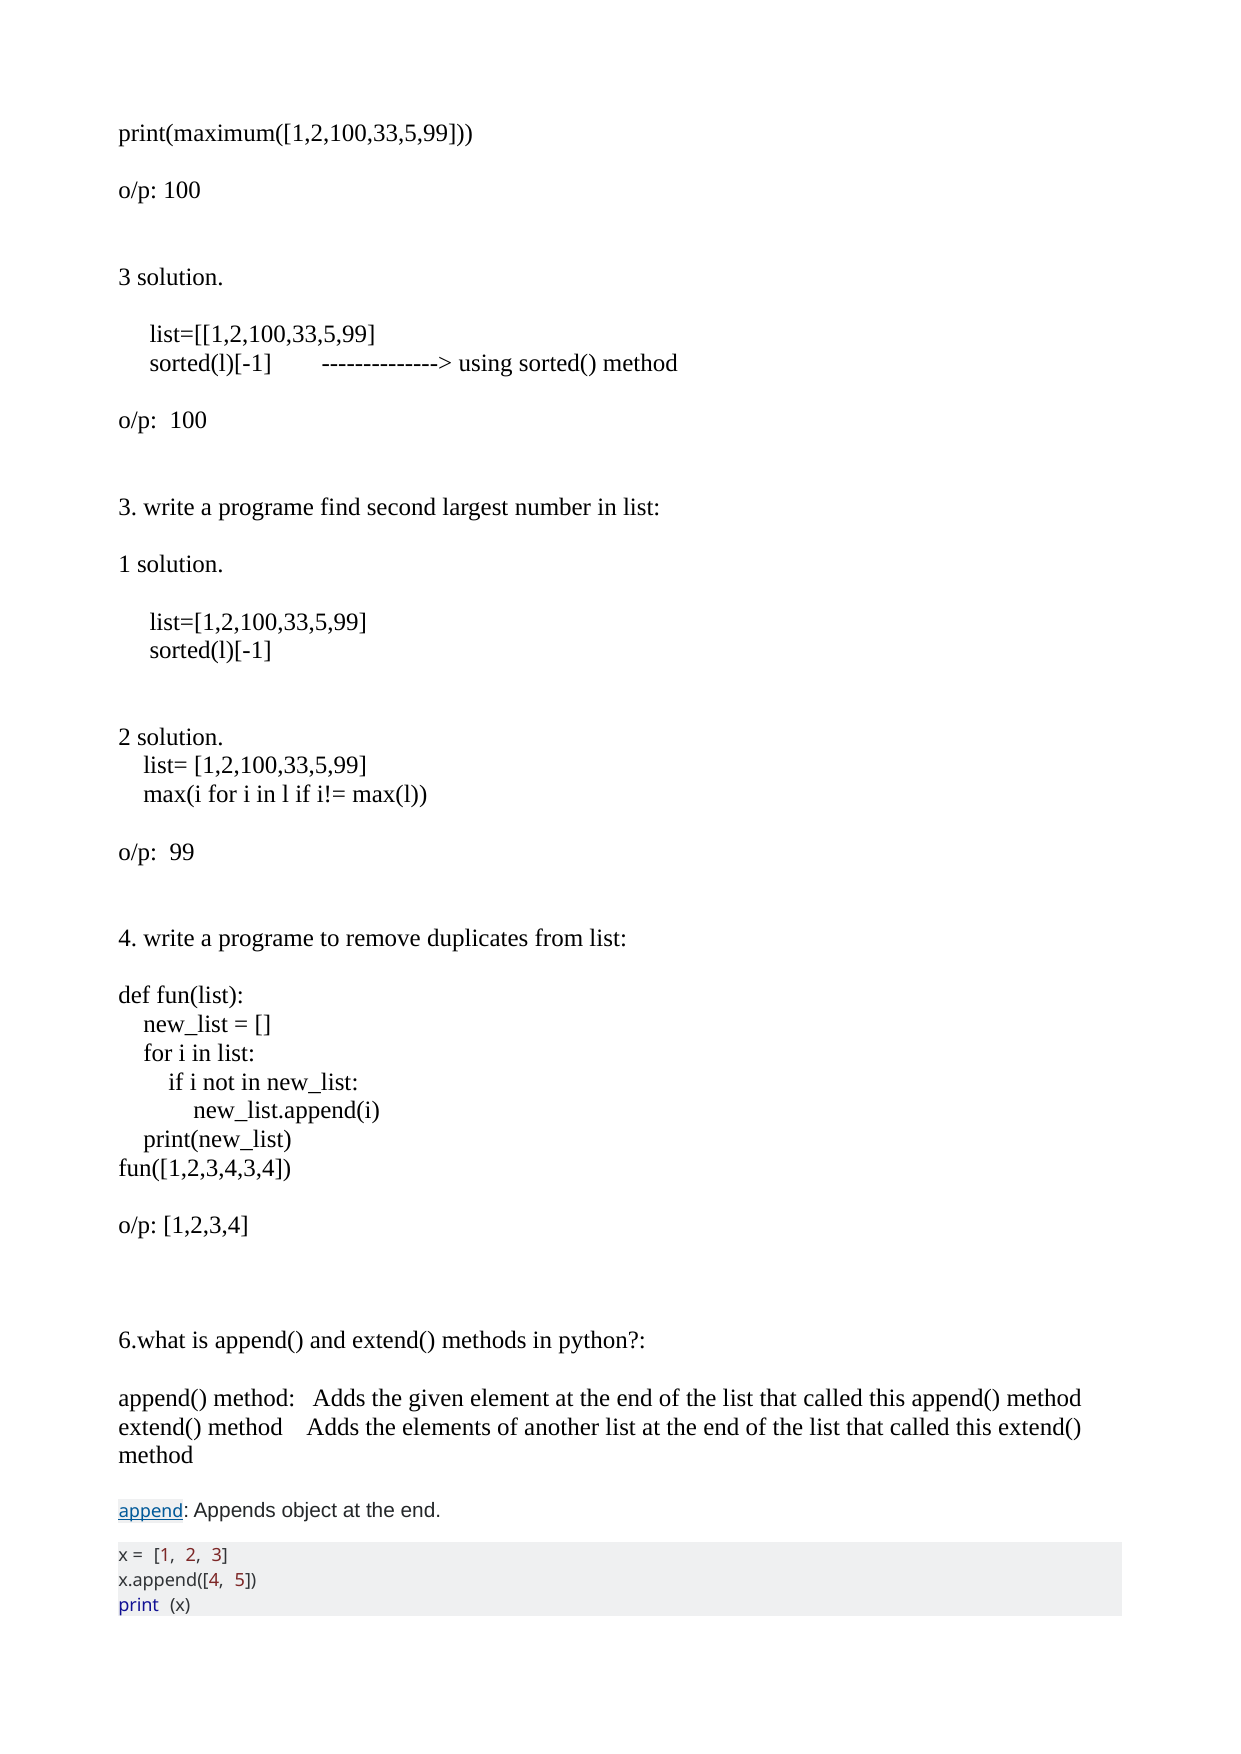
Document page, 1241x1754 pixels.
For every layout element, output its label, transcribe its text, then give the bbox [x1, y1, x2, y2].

text print (x) [118, 1592, 1122, 1616]
text append: Appends object at the end. [118, 1498, 1122, 1523]
text list=[1,2,100,33,5,99] [118, 607, 1122, 636]
text 2 solution. [118, 722, 1122, 751]
text 3. write a programe find second largest number in list: [118, 492, 1122, 521]
text print(maximum([1,2,100,33,5,99])) [118, 118, 1122, 147]
text x.append([4, 5]) [118, 1567, 1122, 1592]
text 3 solution. [118, 262, 1122, 291]
text fun([1,2,3,4,3,4]) [118, 1153, 1122, 1182]
text sorted(l)[-1] [118, 636, 1122, 664]
text list= [1,2,100,33,5,99] [118, 751, 1122, 779]
text new_list.append(i) [118, 1096, 1122, 1124]
text print(new_list) [118, 1124, 1122, 1153]
text 1 solution. [118, 549, 1122, 578]
text list=[[1,2,100,33,5,99] [118, 319, 1122, 348]
text 6.what is append() and extend() methods in python?: [118, 1326, 1122, 1354]
text append() method: Adds the given element at the end of the list that called this append() method [118, 1383, 1122, 1412]
text if i not in new_list: [118, 1067, 1122, 1096]
text o/p: [1,2,3,4] [118, 1211, 1122, 1239]
text max(i for i in l if i!= max(l)) [118, 779, 1122, 808]
text for i in list: [118, 1038, 1122, 1067]
text x = [1, 2, 3] [118, 1542, 1122, 1567]
text 4. write a programe to remove duplicates from list: [118, 923, 1122, 952]
text sorted(l)[-1] --------------> using sorted() method [118, 348, 1122, 377]
text o/p: 99 [118, 837, 1122, 866]
text o/p: 100 [118, 406, 1122, 434]
text o/p: 100 [118, 176, 1122, 204]
text extend() method Adds the elements of another list at the end of the list that called this extend() method [118, 1412, 1122, 1469]
text new_list = [] [118, 1009, 1122, 1038]
text def fun(list): [118, 981, 1122, 1009]
